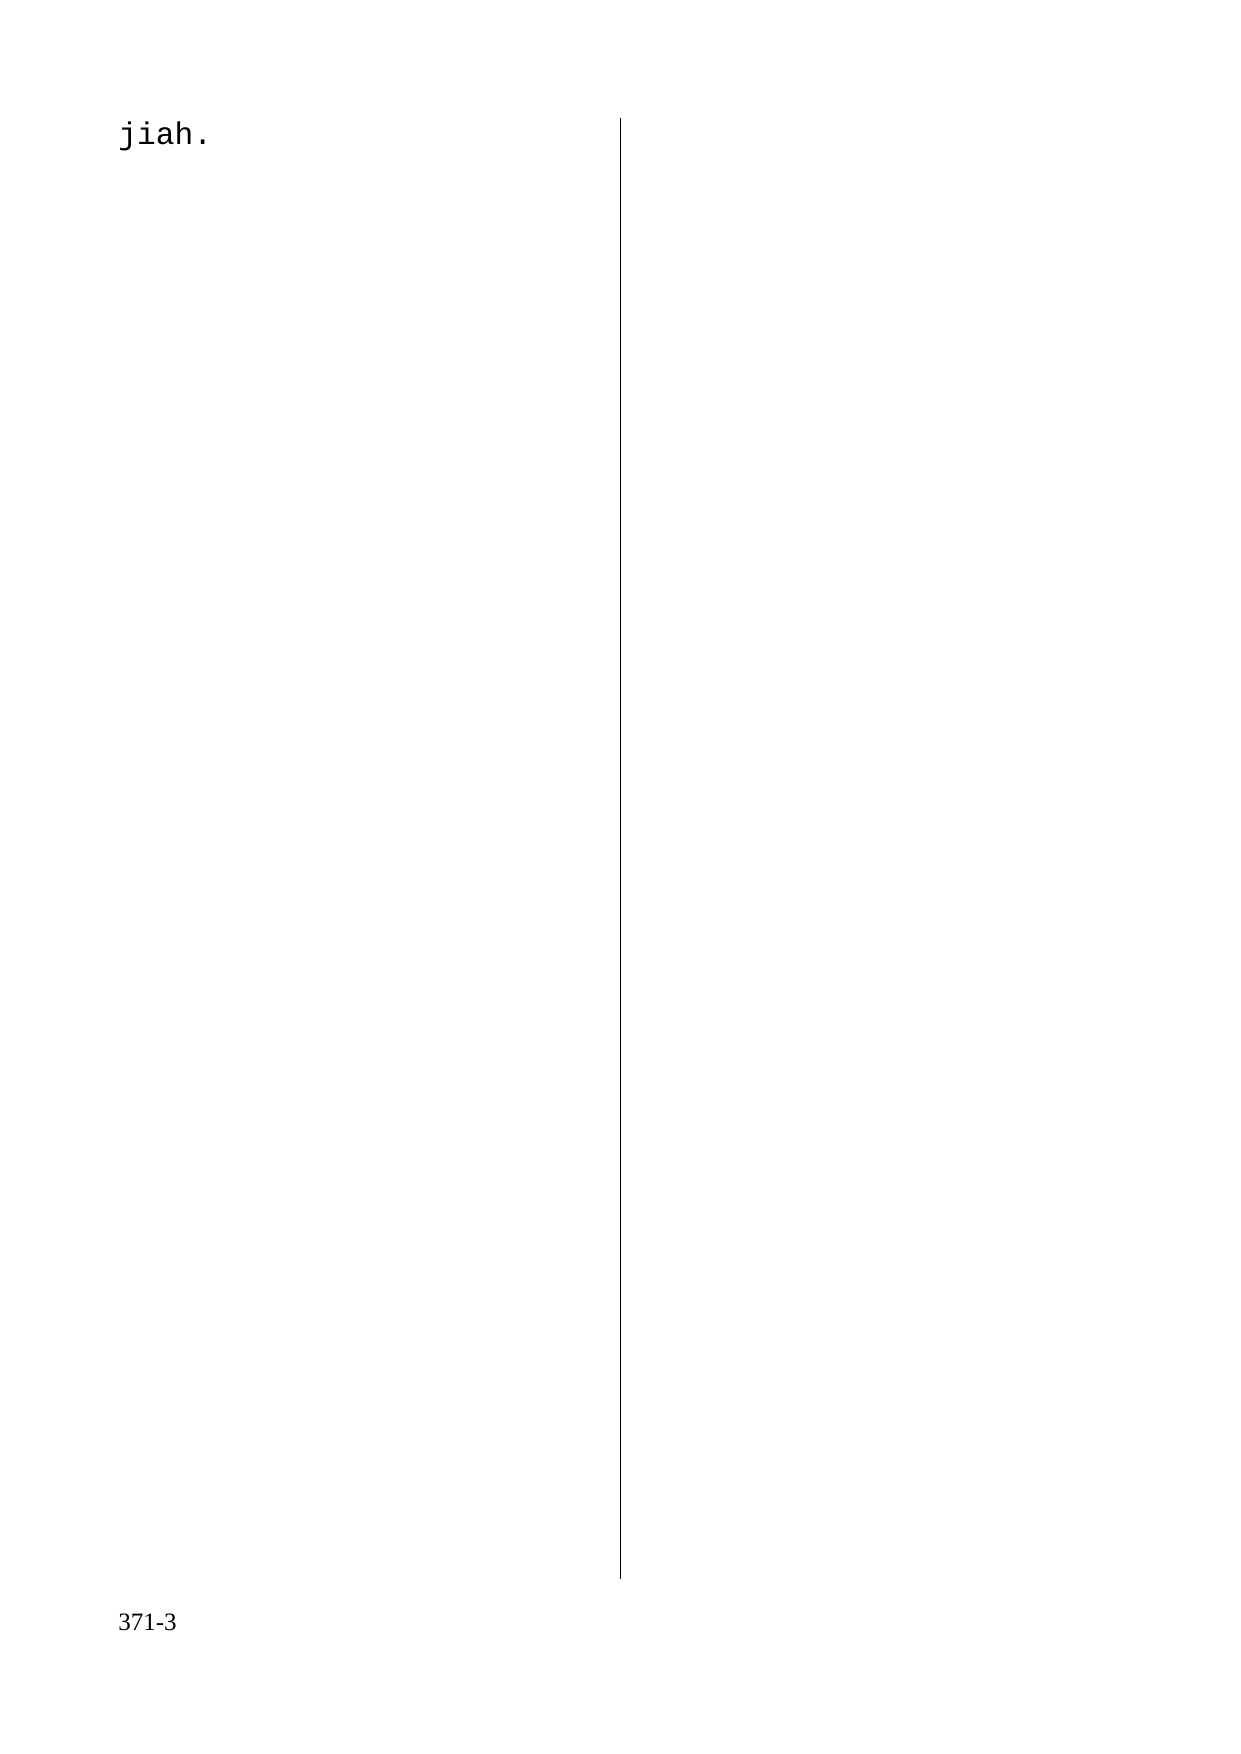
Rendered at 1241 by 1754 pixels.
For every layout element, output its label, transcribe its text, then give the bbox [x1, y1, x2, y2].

text jiah. [118, 118, 618, 153]
